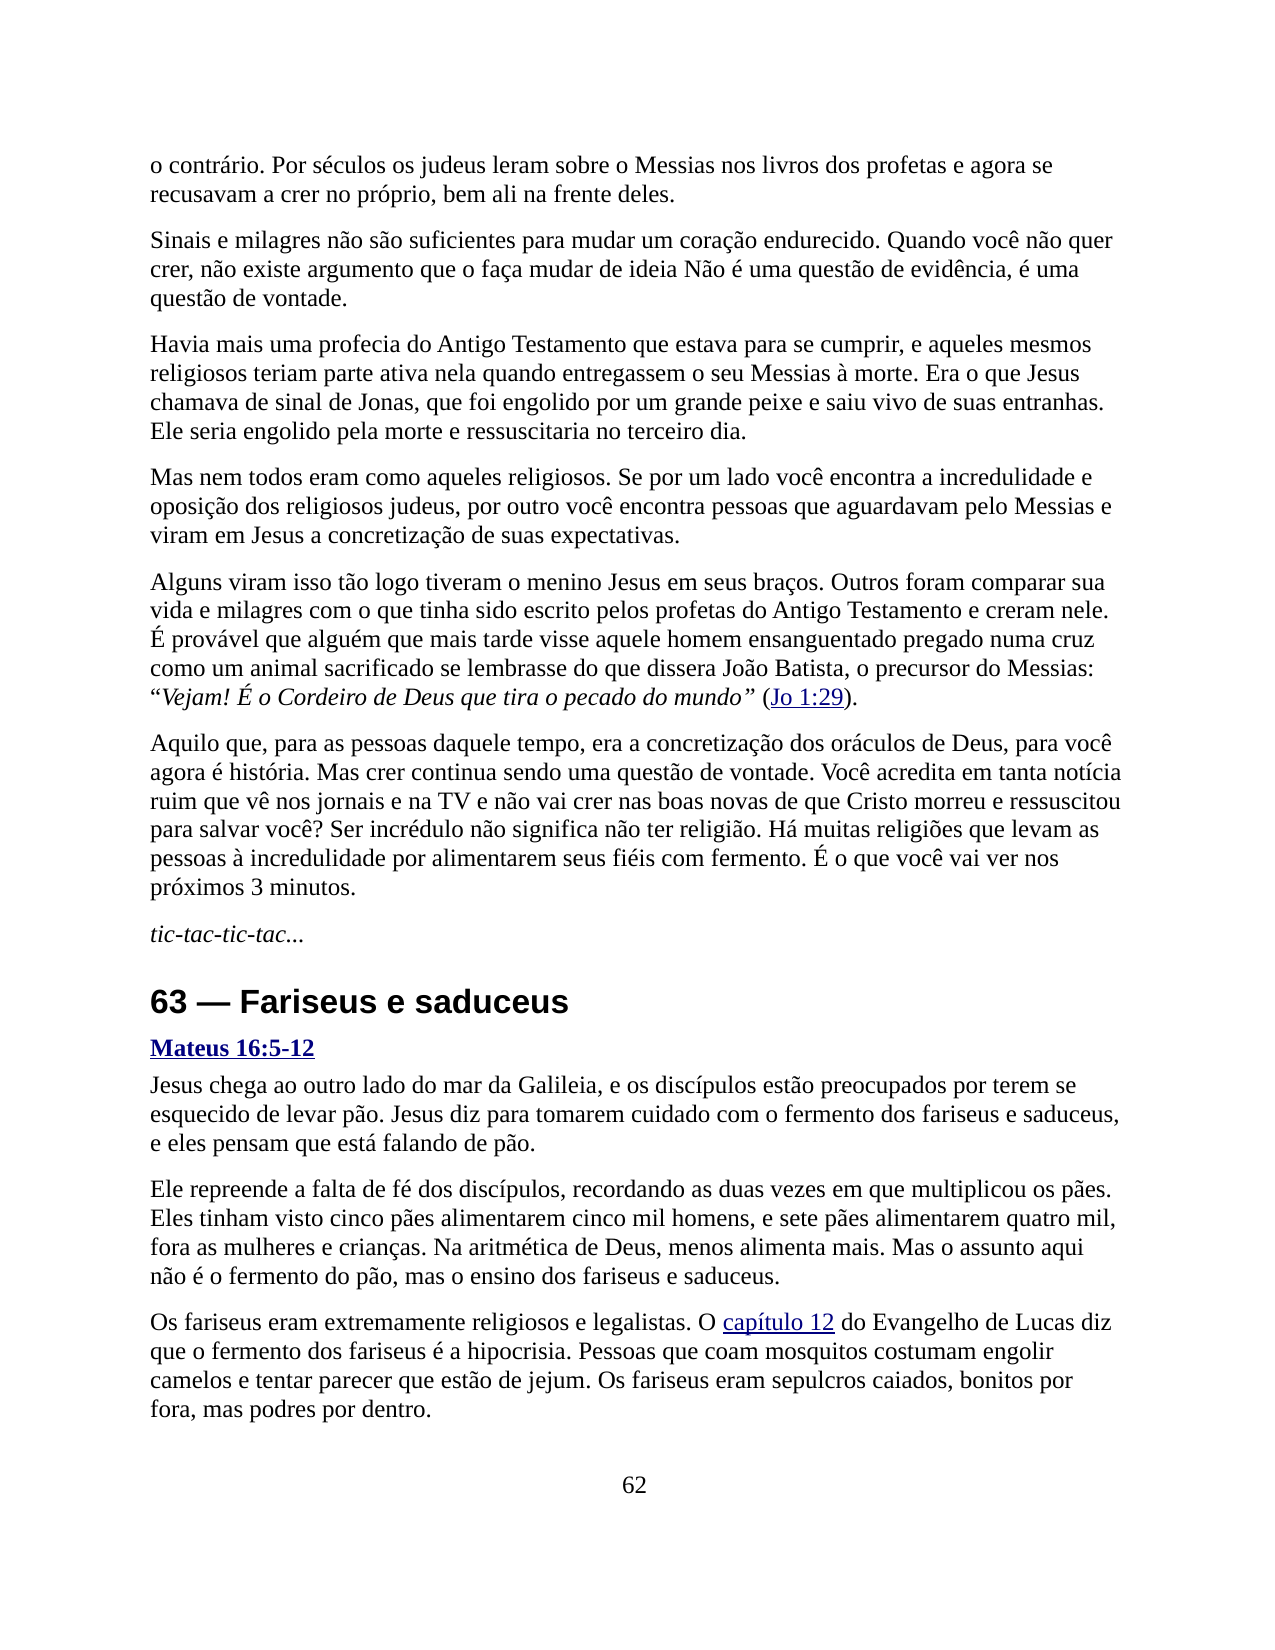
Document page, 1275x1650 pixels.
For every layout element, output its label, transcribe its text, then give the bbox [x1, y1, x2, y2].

text Aquilo que, para as pessoas daquele tempo, era a concretização dos oráculos de Deus, para você agora é história. Mas crer continua sendo uma questão de vontade. Você acredita em tanta notícia ruim que vê nos jornais e na TV e não vai crer nas boas novas de que Cristo morreu e ressuscitou para salvar você? Ser incrédulo não significa não ter religião. Há muitas religiões que levam as pessoas à incredulidade por alimentarem seus fiéis com fermento. É o que você vai ver nos próximos 3 minutos. [150, 728, 1125, 901]
text o contrário. Por séculos os judeus leram sobre o Messias nos livros dos profetas e agora se recusavam a crer no próprio, bem ali na frente deles. [150, 150, 1125, 207]
text Os fariseus eram extremamente religiosos e legalistas. O capítulo 12 do Evangelho de Lucas diz que o fermento dos fariseus é a hipocrisia. Pessoas que coam mosquitos costumam engolir camelos e tentar parecer que estão de jejum. Os fariseus eram sepulcros caiados, bonitos por fora, mas podres por dentro. [150, 1307, 1125, 1422]
text Ele repreende a falta de fé dos discípulos, recordando as duas vezes em que multiplicou os pães. Eles tinham visto cinco pães alimentarem cinco mil homens, e sete pães alimentarem quatro mil, fora as mulheres e crianças. Na aritmética de Deus, menos alimenta mais. Mas o assunto aqui não é o fermento do pão, mas o ensino dos fariseus e saduceus. [150, 1174, 1125, 1289]
text Jesus chega ao outro lado do mar da Galileia, e os discípulos estão preocupados por terem se esquecido de levar pão. Jesus diz para tomarem cuidado com o fermento dos fariseus e saduceus, e eles pensam que está falando de pão. [150, 1070, 1125, 1157]
text tic-tac-tic-tac... [150, 919, 1125, 947]
text Mas nem todos eram como aqueles religiosos. Se por um lado você encontra a incredulidade e oposição dos religiosos judeus, por outro você encontra pessoas que aguardavam pelo Messias e viram em Jesus a concretização de suas expectativas. [150, 462, 1125, 549]
text Alguns viram isso tão logo tiveram o menino Jesus em seus braços. Outros foram comparar sua vida e milagres com o que tinha sido escrito pelos profetas do Antigo Testamento e creram nele. É provável que alguém que mais tarde visse aquele homem ensanguentado pregado numa cruz como um animal sacrificado se lembrasse do que dissera João Batista, o precursor do Messias: “Vejam! É o Cordeiro de Deus que tira o pecado do mundo” (Jo 1:29). [150, 567, 1125, 710]
text Mateus 16:5-12 [150, 1033, 1125, 1061]
subtitle 63 — Fariseus e saduceus [150, 981, 1125, 1020]
text Sinais e milagres não são suficientes para mudar um coração endurecido. Quando você não quer crer, não existe argumento que o faça mudar de ideia Não é uma questão de evidência, é uma questão de vontade. [150, 225, 1125, 312]
text Havia mais uma profecia do Antigo Testamento que estava para se cumprir, e aqueles mesmos religiosos teriam parte ativa nela quando entregassem o seu Messias à morte. Era o que Jesus chamava de sinal de Jonas, que foi engolido por um grande peixe e saiu vivo de suas entranhas. Ele seria engolido pela morte e ressuscitaria no terceiro dia. [150, 329, 1125, 444]
